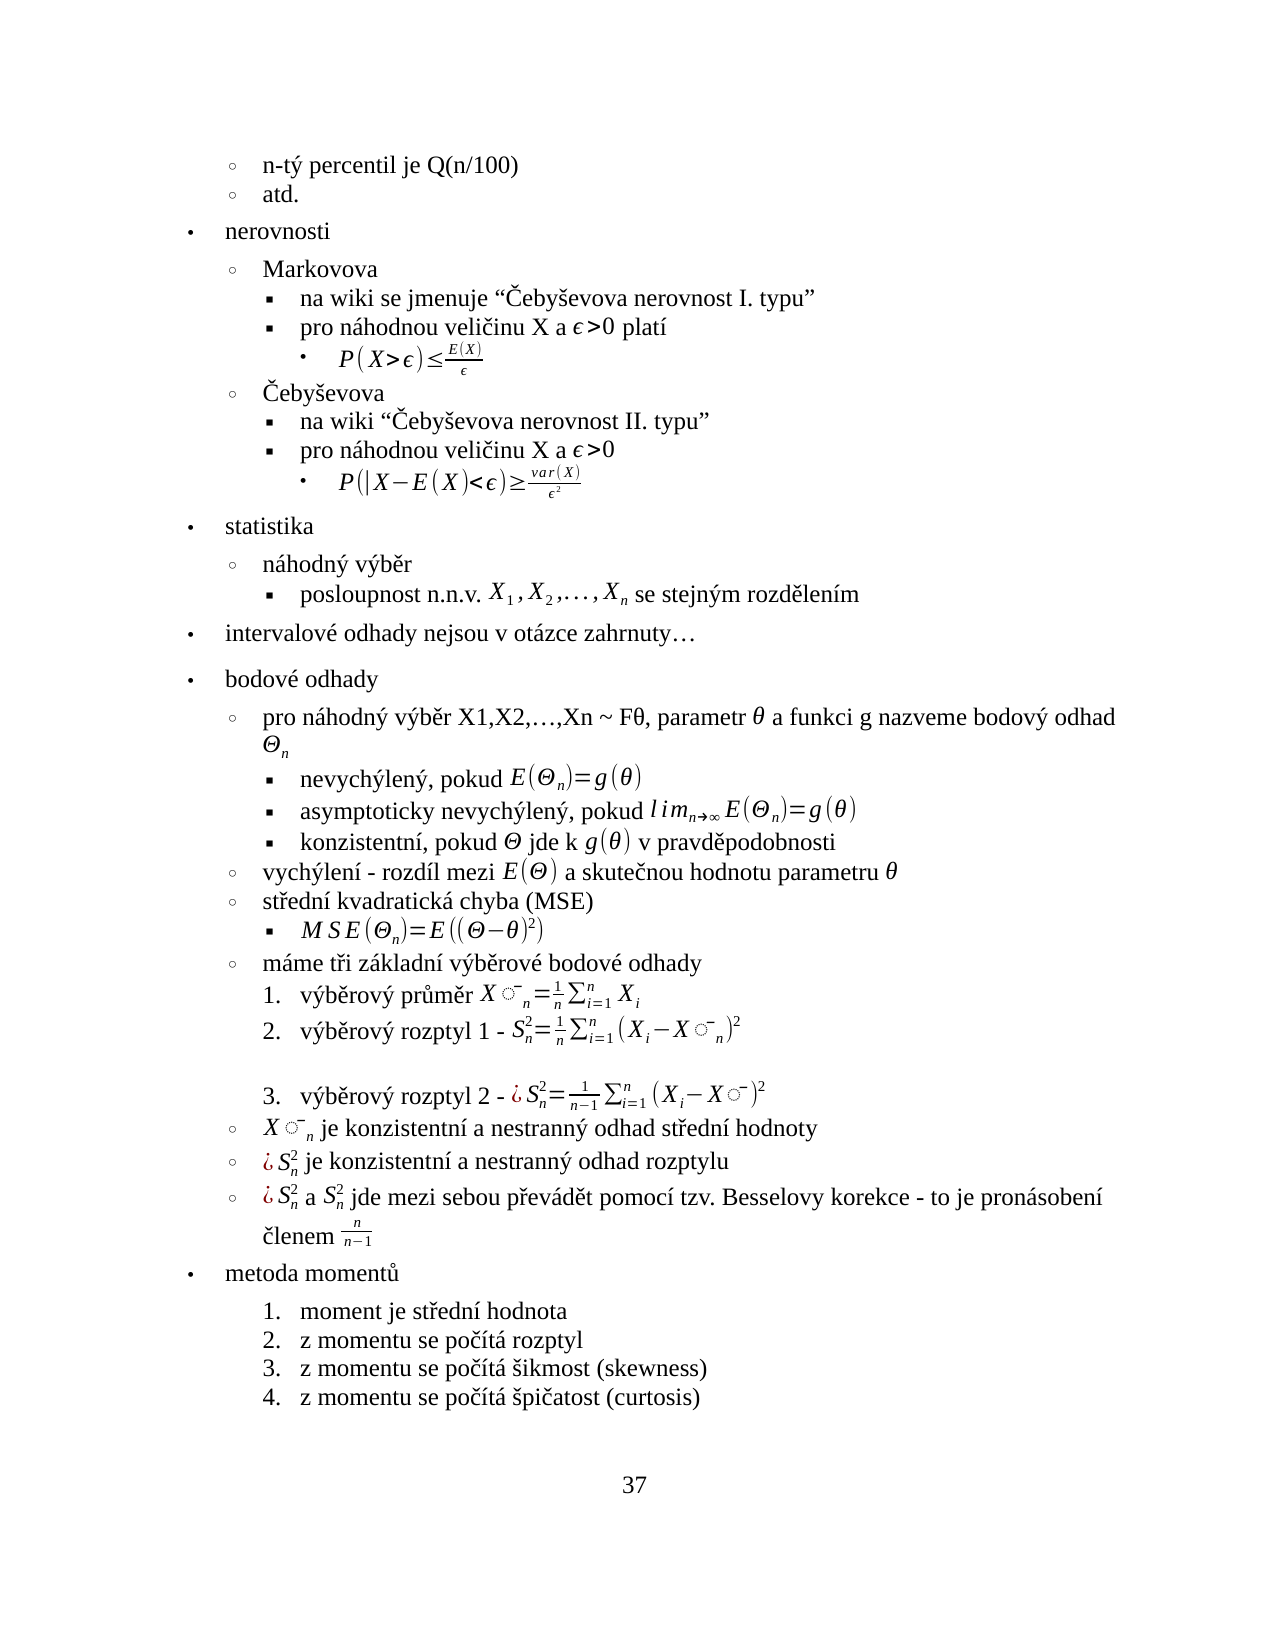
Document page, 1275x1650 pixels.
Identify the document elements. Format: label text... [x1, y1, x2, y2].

list konzistentní, pokud jde k v pravděpodobnosti [262, 826, 1125, 856]
list nevychýlený, pokud [262, 762, 1125, 794]
list n-tý percentil je Q(n/100) [225, 150, 1125, 179]
list je konzistentní a nestranný odhad střední hodnoty [225, 1113, 1125, 1146]
list střední kvadratická chyba (MSE) [225, 886, 1125, 915]
list na wiki se jmenuje “Čebyševova nerovnost I. typu” [262, 283, 1125, 312]
list metoda momentů [187, 1258, 1125, 1287]
list a jde mezi sebou převádět pomocí tzv. Besselovy korekce - to je pronásobení členem [225, 1180, 1125, 1249]
list z momentu se počítá rozptyl [262, 1325, 1125, 1353]
list moment je střední hodnota [262, 1296, 1125, 1325]
list výběrový rozptyl 2 - [262, 1077, 1125, 1113]
list náhodný výběr [225, 549, 1125, 577]
list pro náhodný výběr X1,X2,…,Xn ~ Fθ, parametr a funkci g nazveme bodový odhad [225, 702, 1125, 762]
list z momentu se počítá špičatost (curtosis) [262, 1382, 1125, 1411]
list statistika [187, 511, 1125, 540]
list výběrový průměr [262, 977, 1125, 1013]
list pro náhodnou veličinu X a [262, 435, 1125, 464]
list máme tři základní výběrové bodové odhady [225, 948, 1125, 977]
list intervalové odhady nejsou v otázce zahrnuty… [187, 618, 1125, 646]
list Čebyševova [225, 378, 1125, 406]
list nerovnosti [187, 216, 1125, 245]
list asymptoticky nevychýlený, pokud [262, 794, 1125, 826]
list bodové odhady [187, 664, 1125, 693]
list posloupnost n.n.v. se stejným rozdělením [262, 577, 1125, 609]
list je konzistentní a nestranný odhad rozptylu [225, 1146, 1125, 1180]
list pro náhodnou veličinu X a platí [262, 312, 1125, 340]
list na wiki “Čebyševova nerovnost II. typu” [262, 406, 1125, 435]
list výběrový rozptyl 1 - [262, 1013, 1125, 1077]
list vychýlení - rozdíl mezi a skutečnou hodnotu parametru [225, 856, 1125, 886]
list atd. [225, 179, 1125, 207]
list z momentu se počítá šikmost (skewness) [262, 1353, 1125, 1382]
list Markovova [225, 254, 1125, 283]
